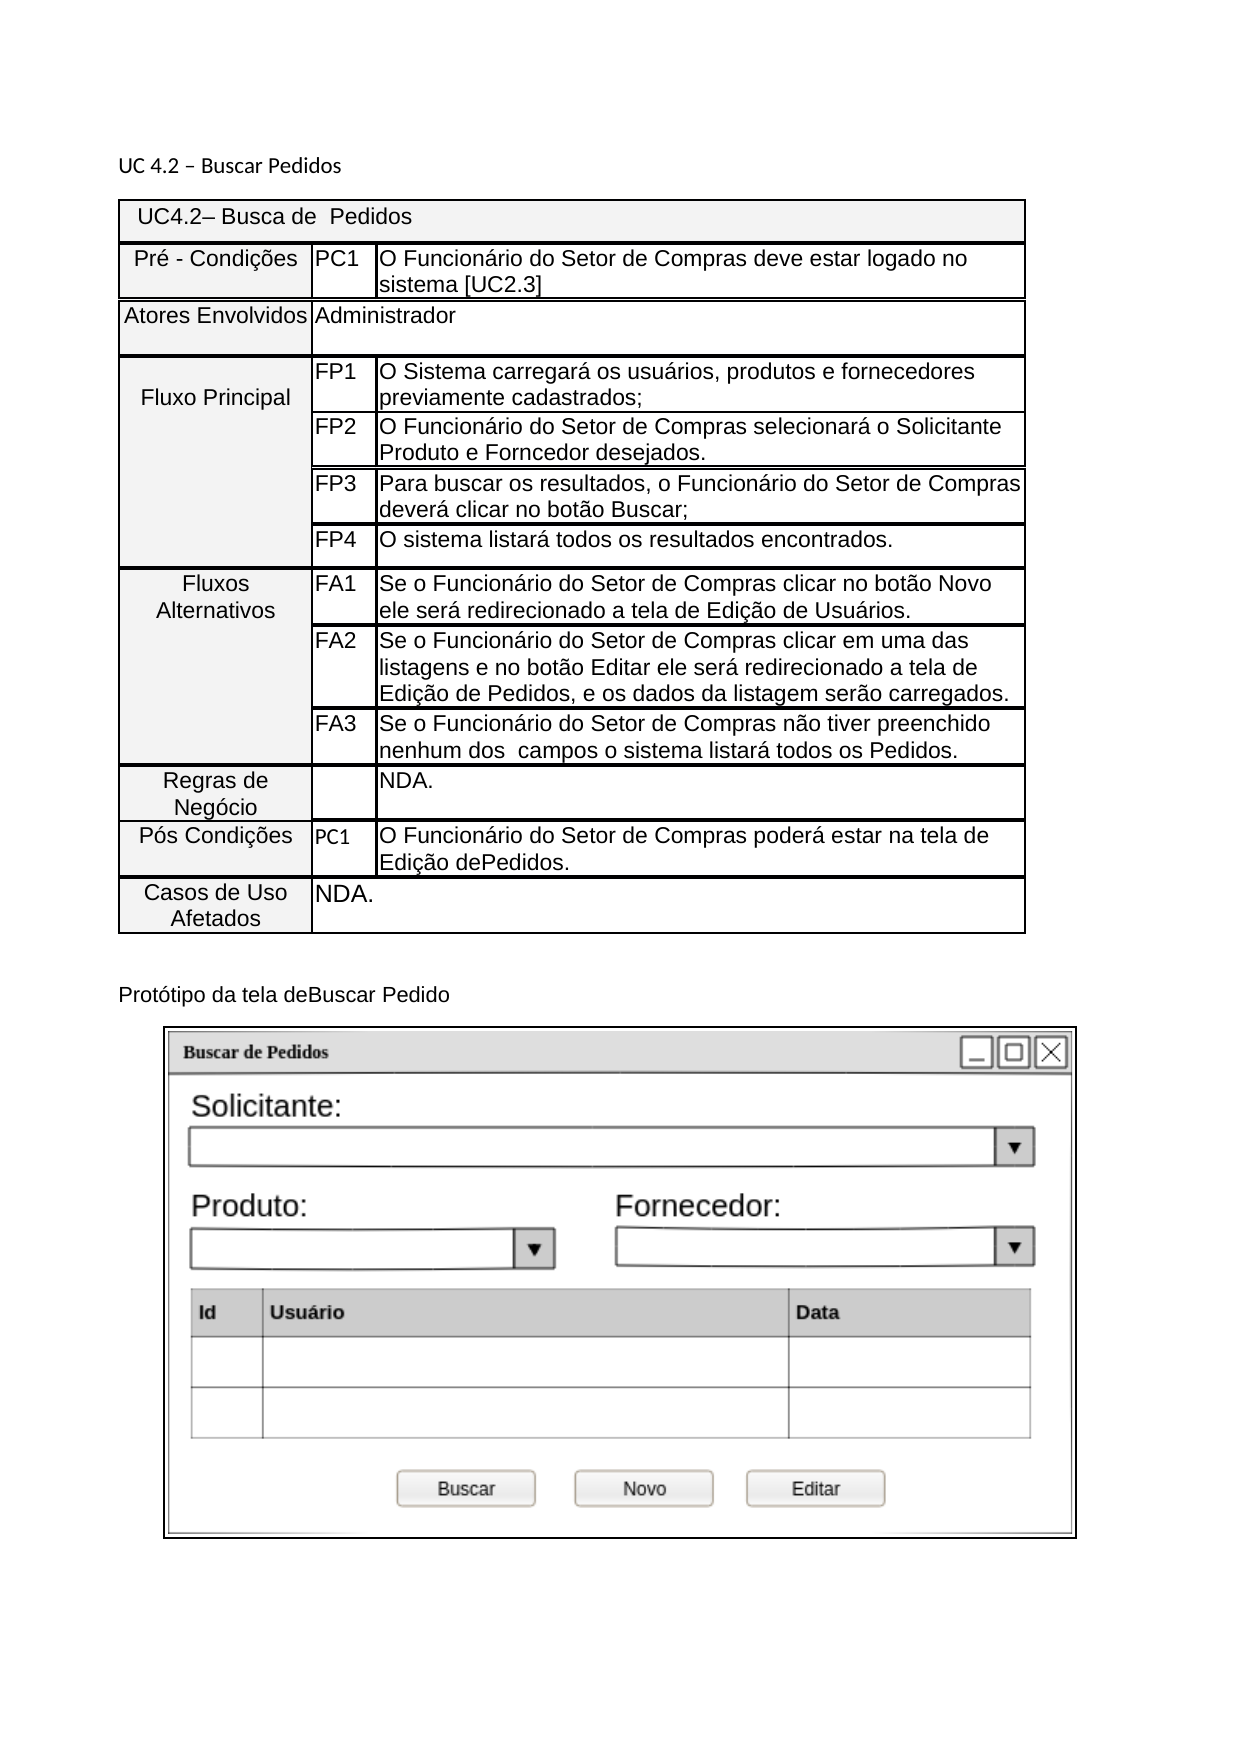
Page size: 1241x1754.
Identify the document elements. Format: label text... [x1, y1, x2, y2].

table_cell NDA. [378, 767, 1024, 818]
table_cell Se o Funcionário do Setor de Compras clicar em uma das listagens e no botão Editar ele será redirecionado a tela de Edição de Pedidos, e os dados da listagem serão carregados. [378, 627, 1024, 706]
table_cell Fluxo Principal [120, 358, 311, 566]
table_cell [313, 767, 375, 818]
table_cell FP1 [313, 358, 375, 411]
table_cell Se o Funcionário do Setor de Compras não tiver preenchido nenhum dos campos o sistema listará todos os Pedidos. [378, 710, 1024, 763]
table_cell PC1 [313, 245, 375, 297]
table_cell Se o Funcionário do Setor de Compras clicar no botão Novo ele será redirecionado a tela de Edição de Usuários. [378, 570, 1024, 623]
table_cell NDA. [313, 879, 1024, 932]
text UC 4.2 – Buscar Pedidos [118, 151, 1122, 179]
table_cell Administrador [313, 302, 1024, 354]
table_header UC4.2– Busca de Pedidos [120, 201, 1024, 241]
table_cell Pré - Condições [120, 245, 311, 297]
table_cell O Funcionário do Setor de Compras deve estar logado no sistema [UC2.3] [378, 245, 1024, 297]
table_cell Atores Envolvidos [120, 302, 311, 354]
table_cell Pós Condições [120, 822, 311, 875]
table_cell O Funcionário do Setor de Compras selecionará o Solicitante Produto e Forncedor desejados. [378, 413, 1024, 465]
table_cell Para buscar os resultados, o Funcionário do Setor de Compras deverá clicar no botão Buscar; [378, 470, 1024, 522]
table_cell Fluxos Alternativos [120, 570, 311, 763]
table_cell PC1 [313, 822, 375, 875]
table_cell FP3 [313, 470, 375, 522]
table_cell O sistema listará todos os resultados encontrados. [378, 526, 1024, 566]
table_cell O Funcionário do Setor de Compras poderá estar na tela de Edição dePedidos. [378, 822, 1024, 875]
table_cell Casos de Uso Afetados [120, 879, 311, 932]
table_cell O Sistema carregará os usuários, produtos e fornecedores previamente cadastrados; [378, 358, 1024, 411]
table_cell FP4 [313, 526, 375, 566]
picture [168, 1031, 1073, 1534]
table_cell FP2 [313, 413, 375, 465]
text Protótipo da tela deBuscar Pedido [118, 982, 1122, 1007]
table_cell Regras de Negócio [120, 767, 311, 820]
table_cell FA3 [313, 710, 375, 763]
table_cell FA1 [313, 570, 375, 623]
table_cell FA2 [313, 627, 375, 706]
